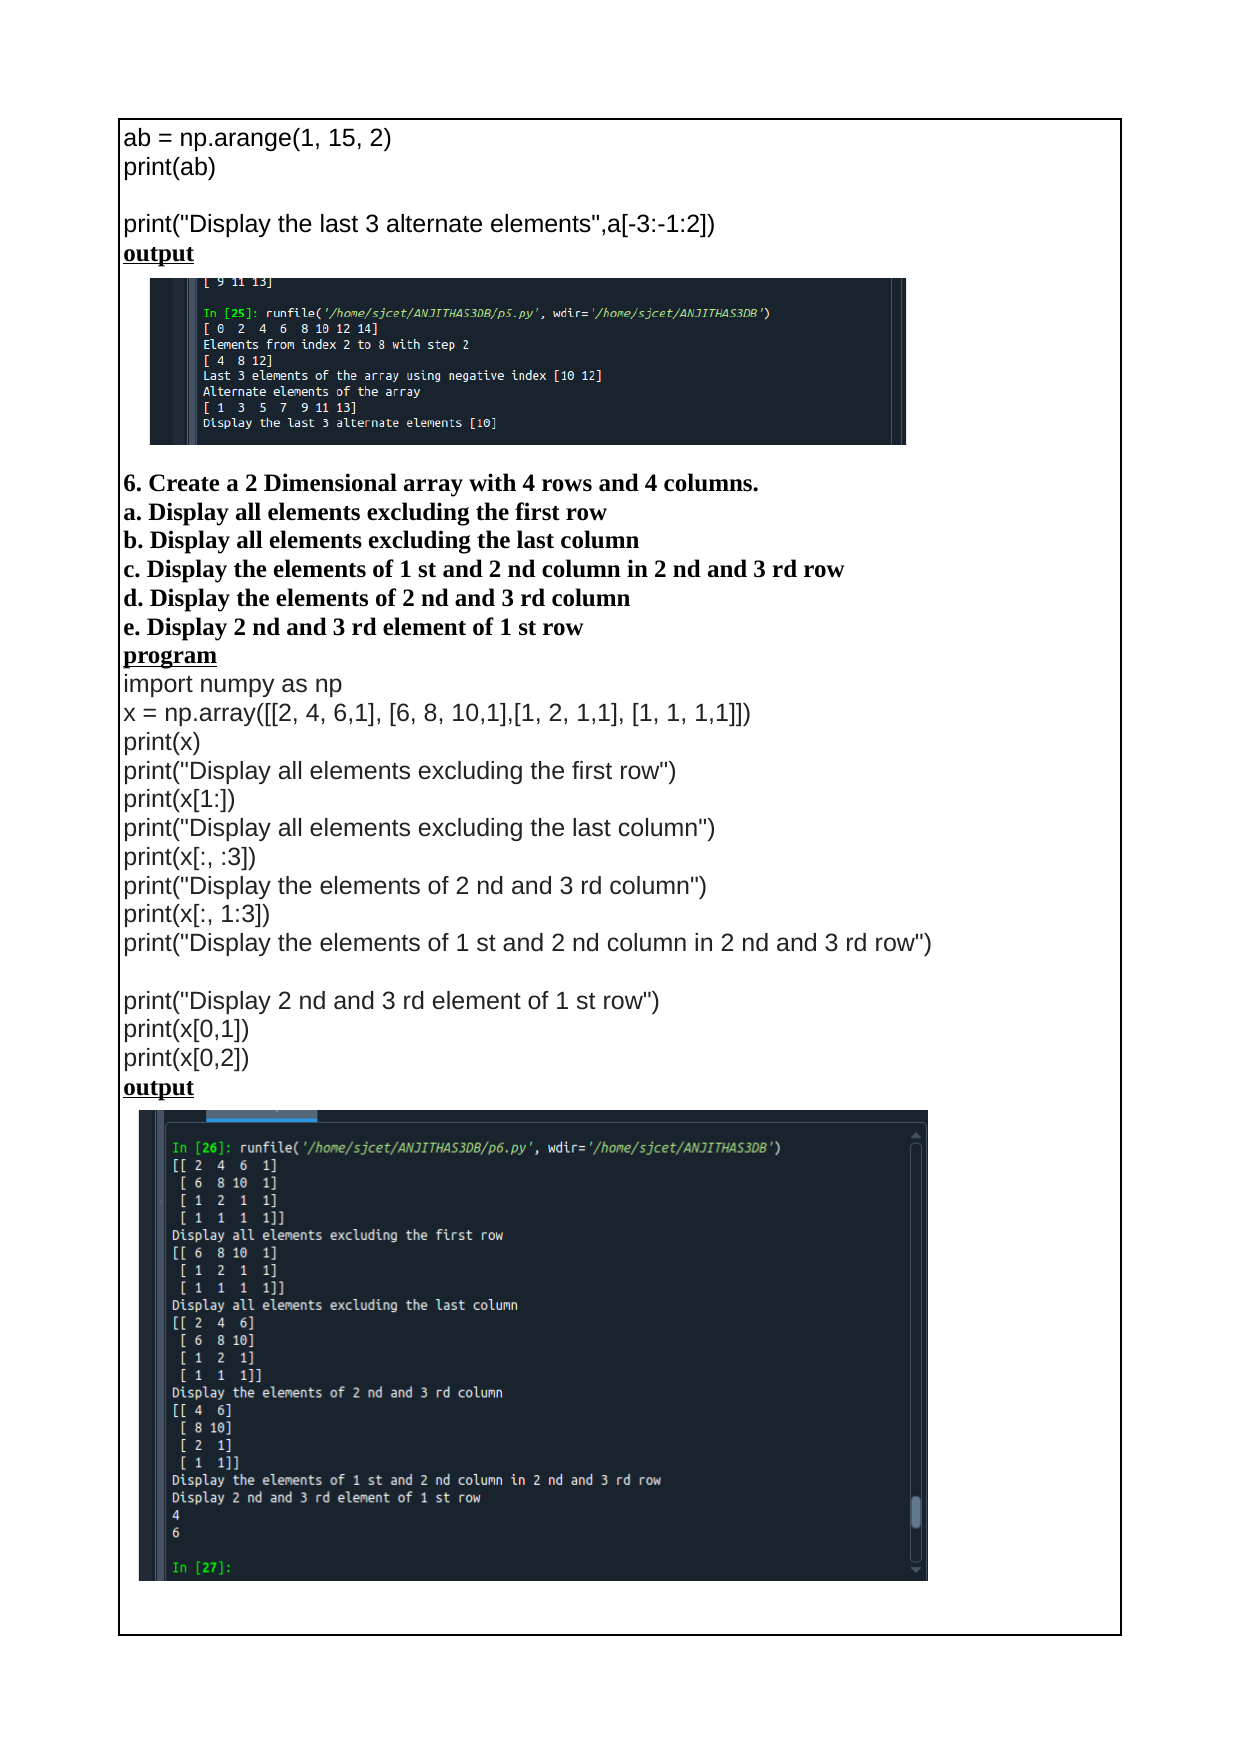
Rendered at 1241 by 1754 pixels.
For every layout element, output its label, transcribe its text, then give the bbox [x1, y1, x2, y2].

text output [123, 1072, 1117, 1101]
text program [123, 641, 1117, 669]
text e. Display 2 nd and 3 rd element of 1 st row [123, 612, 1117, 641]
text import numpy as np x = np.array([[2, 4, 6,1], [6, 8, 10,1],[1, 2, 1,1], [1, 1, 1,1]]) print(x) print("Display all elements excluding the first row") print(x[1:]) print("Display all elements excluding the last column") print(x[:, :3]) print("Display the elements of 2 nd and 3 rd column") print(x[:, 1:3]) print("Display the elements of 1 st and 2 nd column in 2 nd and 3 rd row") print("Display 2 nd and 3 rd element of 1 st row") print(x[0,1]) print(x[0,2]) [123, 669, 1117, 1072]
text b. Display all elements excluding the last column [123, 526, 1117, 554]
text 6. Create a 2 Dimensional array with 4 rows and 4 columns. [123, 468, 1117, 497]
text ab = np.arange(1, 15, 2) print(ab) print("Display the last 3 alternate elements",a[-3:-1:2]) output [123, 123, 1117, 267]
text d. Display the elements of 2 nd and 3 rd column [123, 583, 1117, 612]
text a. Display all elements excluding the first row [123, 497, 1117, 526]
text c. Display the elements of 1 st and 2 nd column in 2 nd and 3 rd row [123, 554, 1117, 583]
